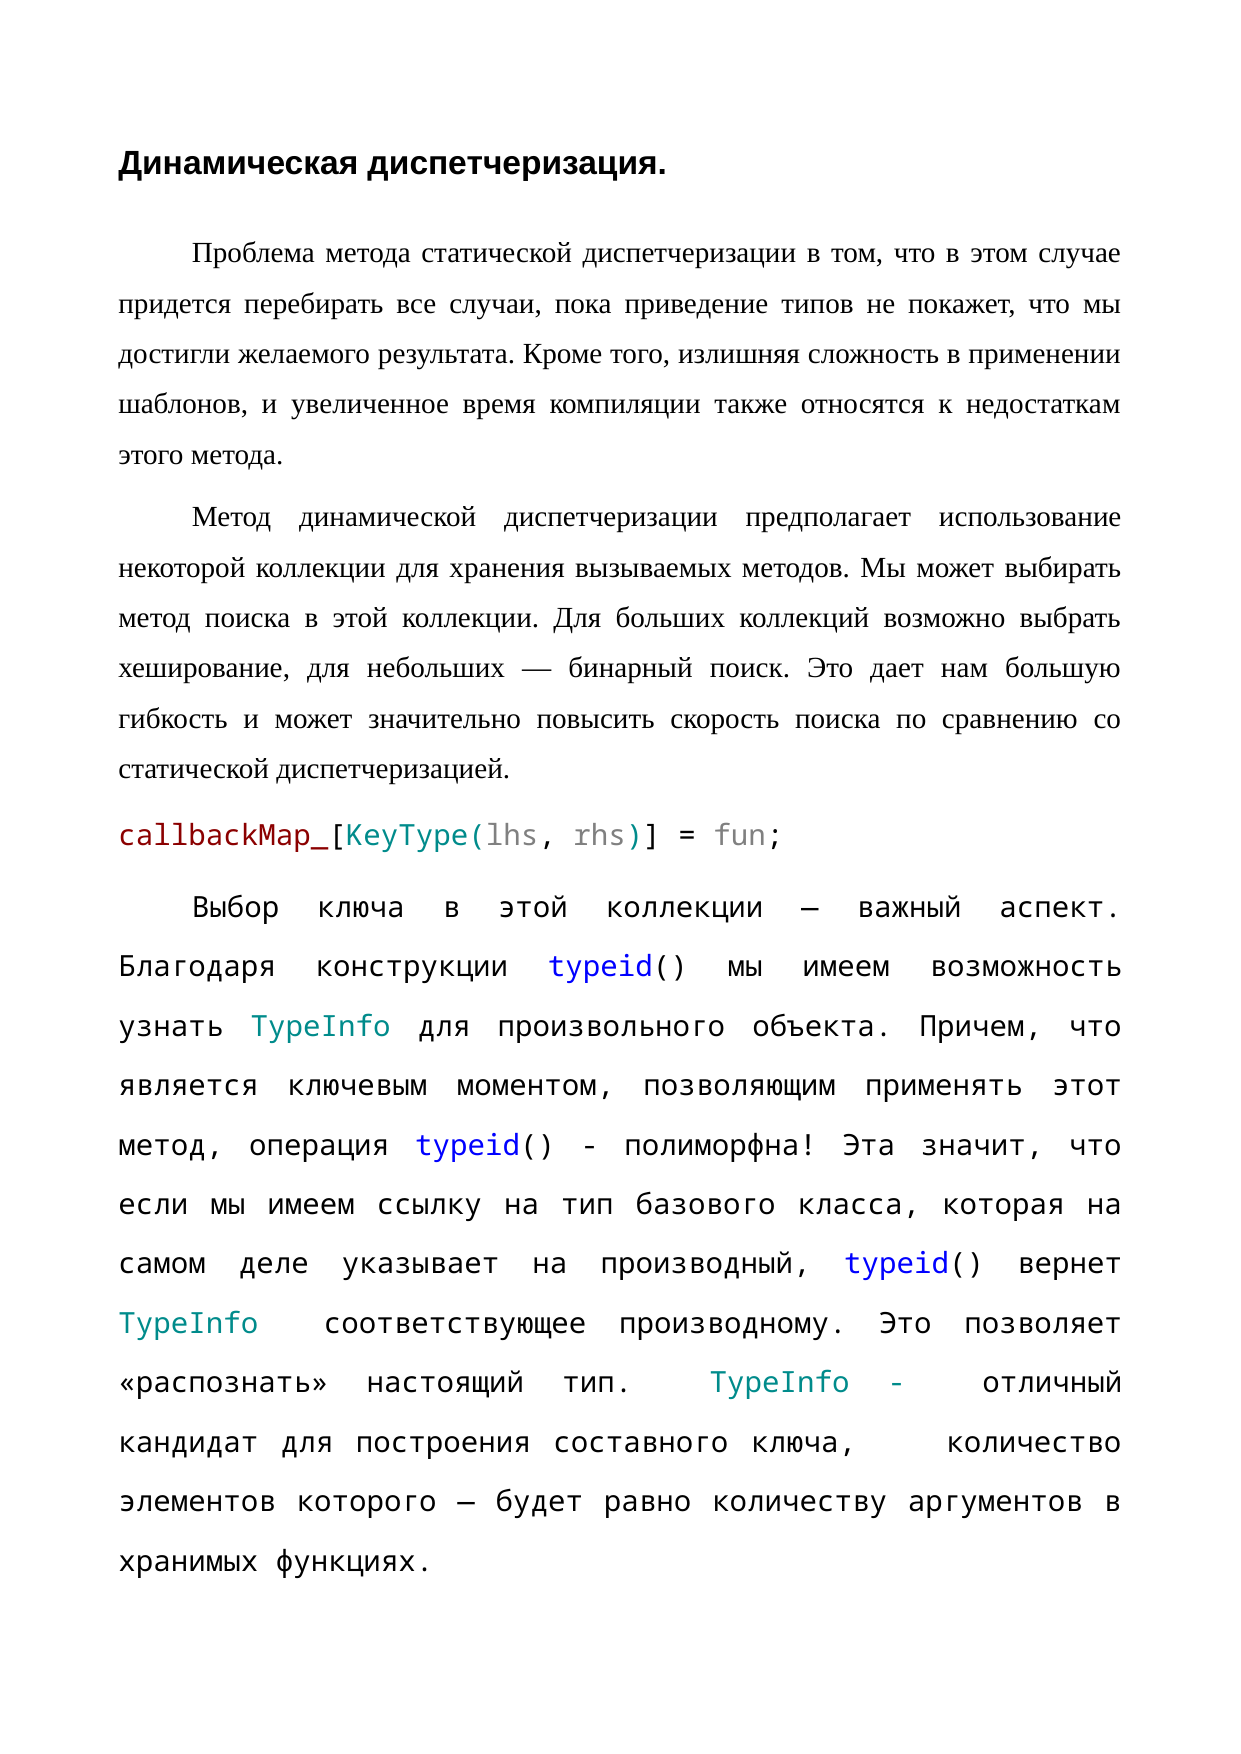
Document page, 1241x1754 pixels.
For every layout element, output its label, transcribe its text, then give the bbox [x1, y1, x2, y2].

text Выбор ключа в этой коллекции — важный аспект. Благодаря конструкции typeid() мы имеем возможность узнать TypeInfo для произвольного объекта. Причем, что является ключевым моментом, позволяющим применять этот метод, операция typeid() - полиморфна! Эта значит, что если мы имеем ссылку на тип базового класса, которая на самом деле указывает на производный, typeid() вернет TypeInfo соответствующее производному. Это позволяет «распознать» настоящий тип. TypeInfo - отличный кандидат для построения составного ключа, количество элементов которого — будет равно количеству аргументов в хранимых функциях. [118, 886, 1122, 1580]
subtitle Динамическая диспетчеризация. [118, 143, 1122, 182]
text Метод динамической диспетчеризации предполагает использование некоторой коллекции для хранения вызываемых методов. Мы может выбирать метод поиска в этой коллекции. Для больших коллекций возможно выбрать хеширование, для небольших — бинарный поиск. Это дает нам большую гибкость и может значительно повысить скорость поиска по сравнению со статической диспетчеризацией. [118, 499, 1122, 785]
text callbackMap_[KeyType(lhs, rhs)] = fun; [118, 814, 1122, 854]
text Проблема метода статической диспетчеризации в том, что в этом случае придется перебирать все случаи, пока приведение типов не покажет, что мы достигли желаемого результата. Кроме того, излишняя сложность в применении шаблонов, и увеличенное время компиляции также относятся к недостаткам этого метода. [118, 236, 1122, 470]
